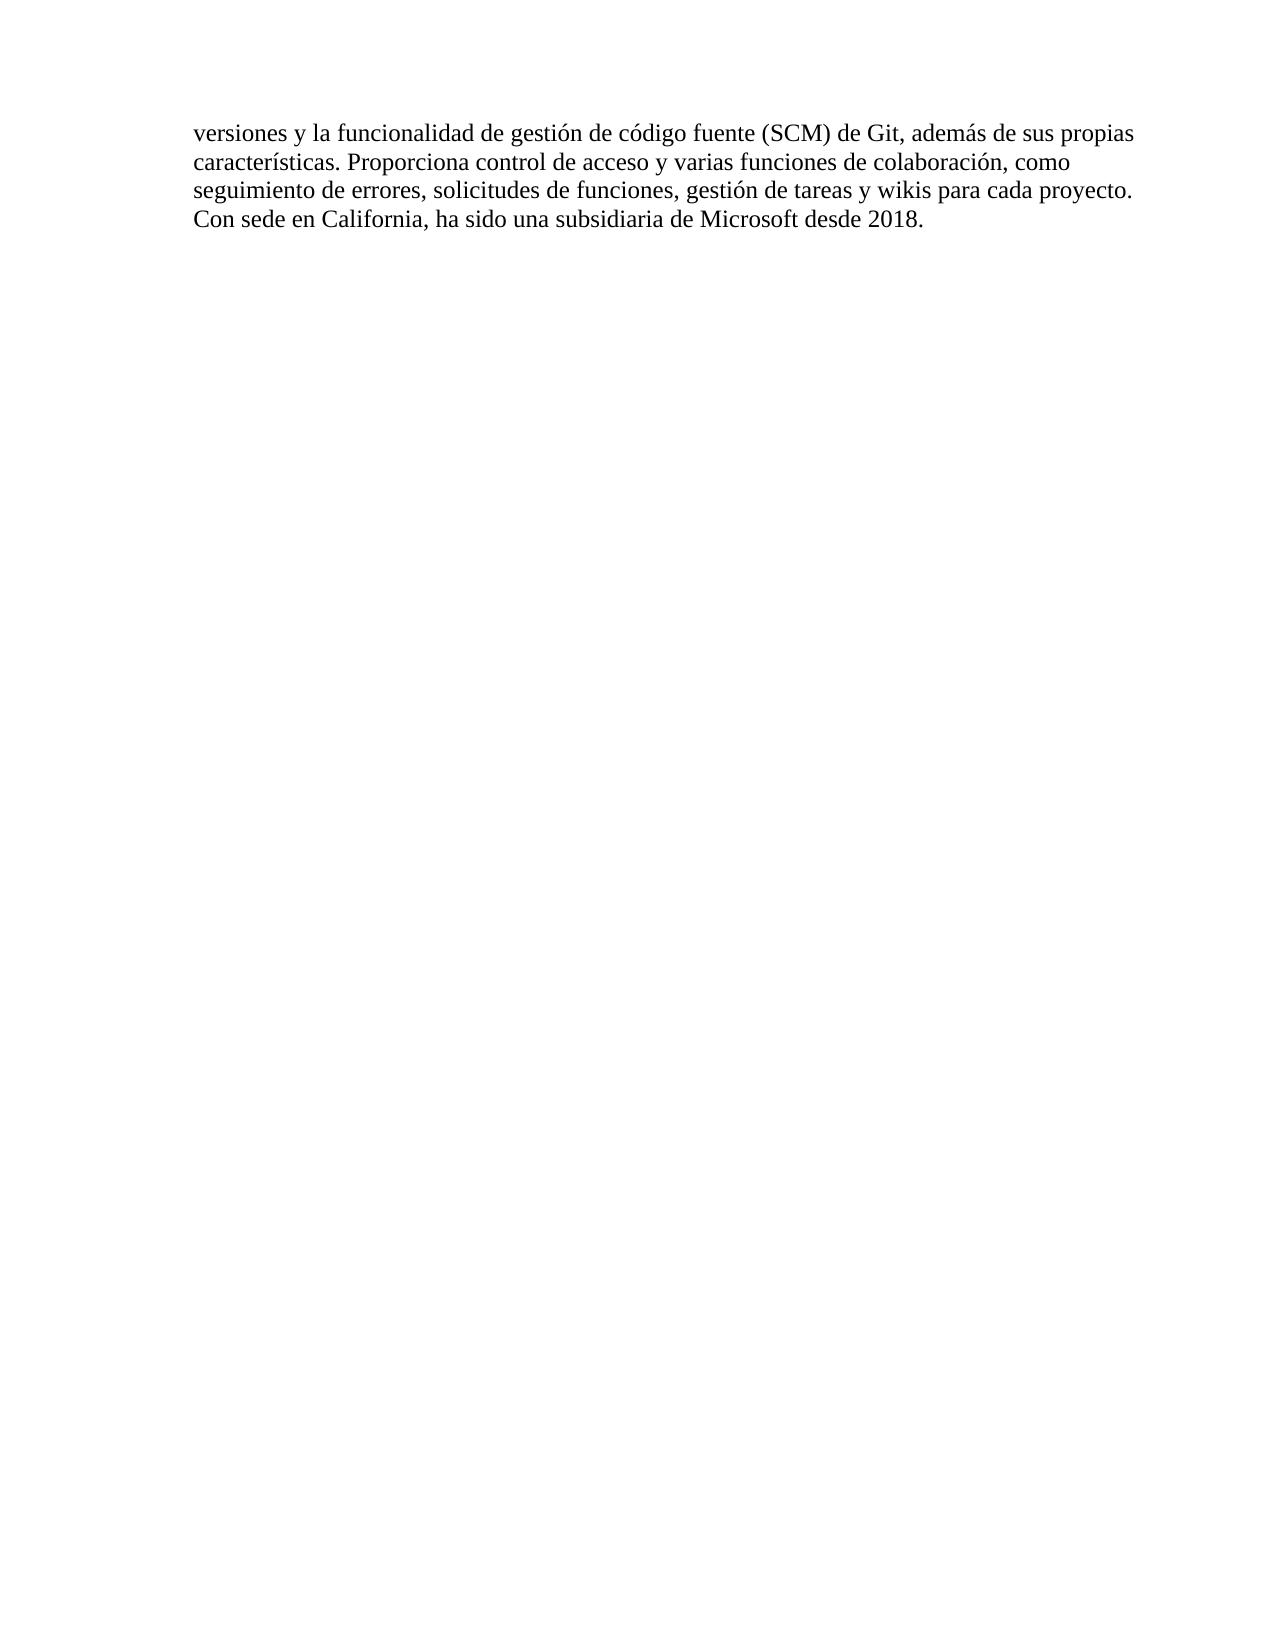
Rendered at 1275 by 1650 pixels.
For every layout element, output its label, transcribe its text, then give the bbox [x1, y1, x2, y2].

text versiones y la funcionalidad de gestión de código fuente (SCM) de Git, además de sus propias características. Proporciona control de acceso y varias funciones de colaboración, como seguimiento de errores, solicitudes de funciones, gestión de tareas y wikis para cada proyecto. Con sede en California, ha sido una subsidiaria de Microsoft desde 2018. [193, 118, 1157, 233]
